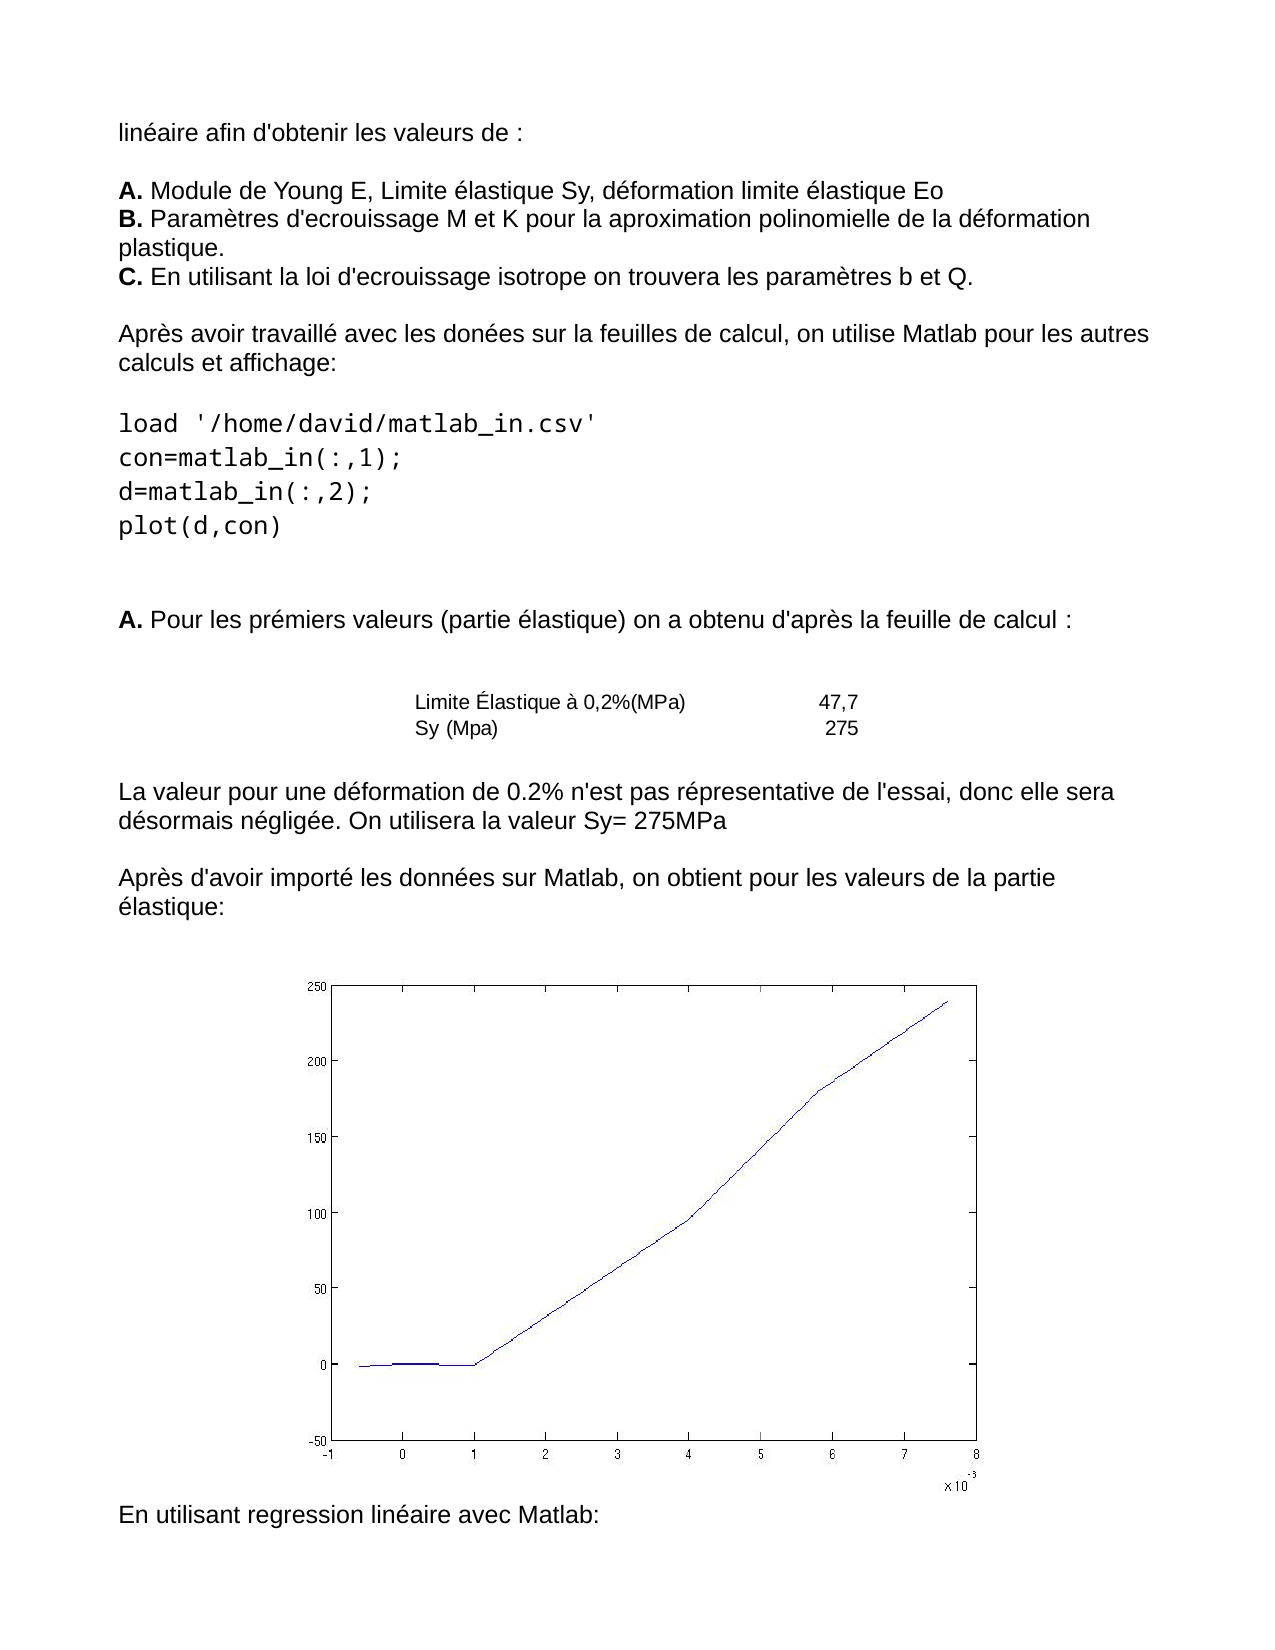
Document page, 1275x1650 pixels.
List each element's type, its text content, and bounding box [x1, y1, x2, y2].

picture [223, 944, 1054, 1501]
text A. Module de Young E, Limite élastique Sy, déformation limite élastique Eo [118, 176, 1157, 204]
text Après d'avoir importé les données sur Matlab, on obtient pour les valeurs de la partie élastique: [118, 863, 1157, 921]
text d=matlab_in(:,2); [118, 474, 1157, 508]
text B. Paramètres d'ecrouissage M et K pour la aproximation polinomielle de la déformation plastique. [118, 204, 1157, 262]
text A. Pour les prémiers valeurs (partie élastique) on a obtenu d'après la feuille de calcul : [118, 605, 1157, 633]
text con=matlab_in(:,1); [118, 440, 1157, 474]
text La valeur pour une déformation de 0.2% n'est pas répresentative de l'essai, donc elle sera désormais négligée. On utilisera la valeur Sy= 275MPa [118, 777, 1157, 835]
text Après avoir travaillé avec les donées sur la feuilles de calcul, on utilise Matlab pour les autres calculs et affichage: [118, 319, 1157, 377]
text load '/home/david/matlab_in.csv' [118, 406, 1157, 440]
text C. En utilisant la loi d'ecrouissage isotrope on trouvera les paramètres b et Q. [118, 262, 1157, 291]
text En utilisant regression linéaire avec Matlab: [118, 921, 1157, 1529]
text plot(d,con) [118, 508, 1157, 542]
text linéaire afin d'obtenir les valeurs de : [118, 118, 1157, 147]
